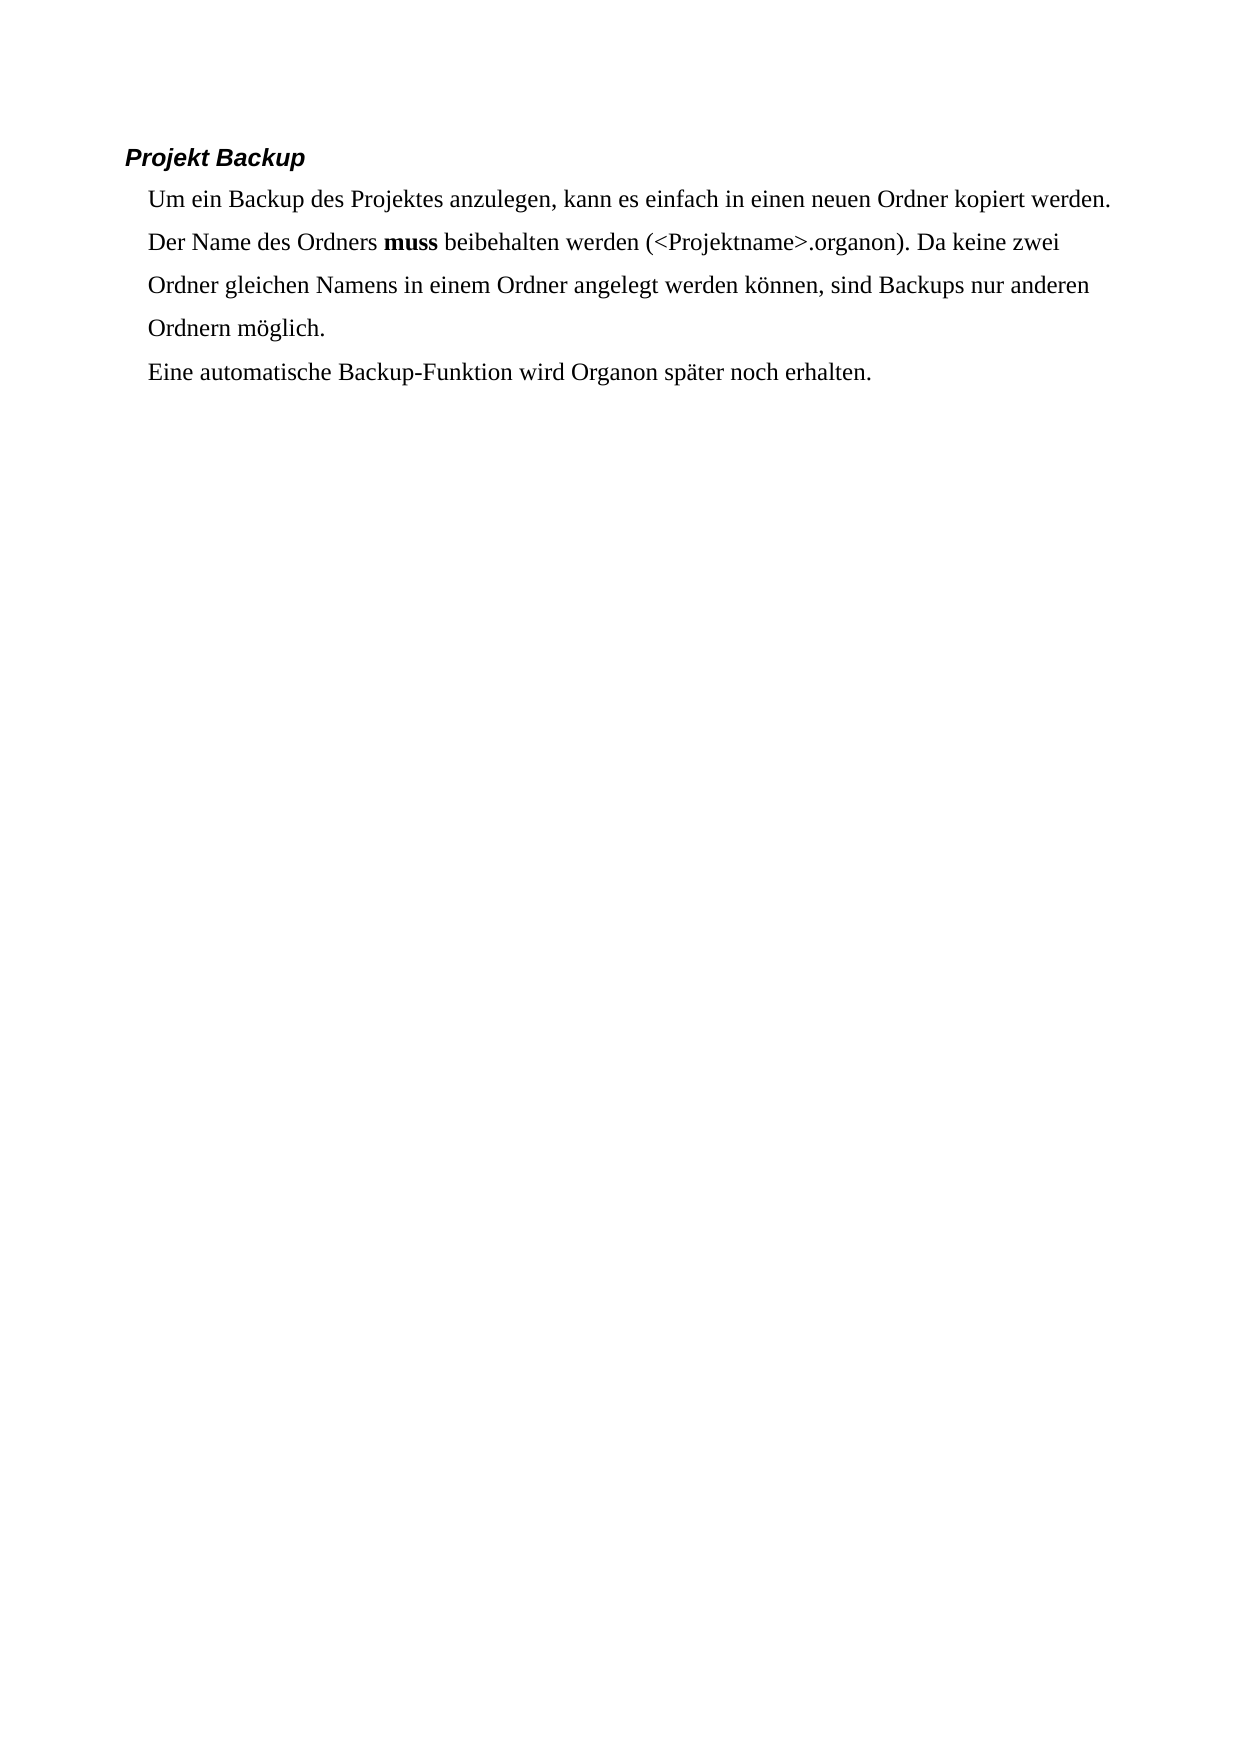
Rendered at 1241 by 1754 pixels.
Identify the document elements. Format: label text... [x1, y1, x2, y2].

text Eine automatische Backup-Funktion wird Organon später noch erhalten. [148, 357, 1122, 385]
text Um ein Backup des Projektes anzulegen, kann es einfach in einen neuen Ordner kopiert werden. Der Name des Ordners muss beibehalten werden (<Projektname>.organon). Da keine zwei Ordner gleichen Namens in einem Ordner angelegt werden können, sind Backups nur anderen Ordnern möglich. [148, 184, 1122, 342]
subtitle Projekt Backup [118, 143, 1122, 172]
